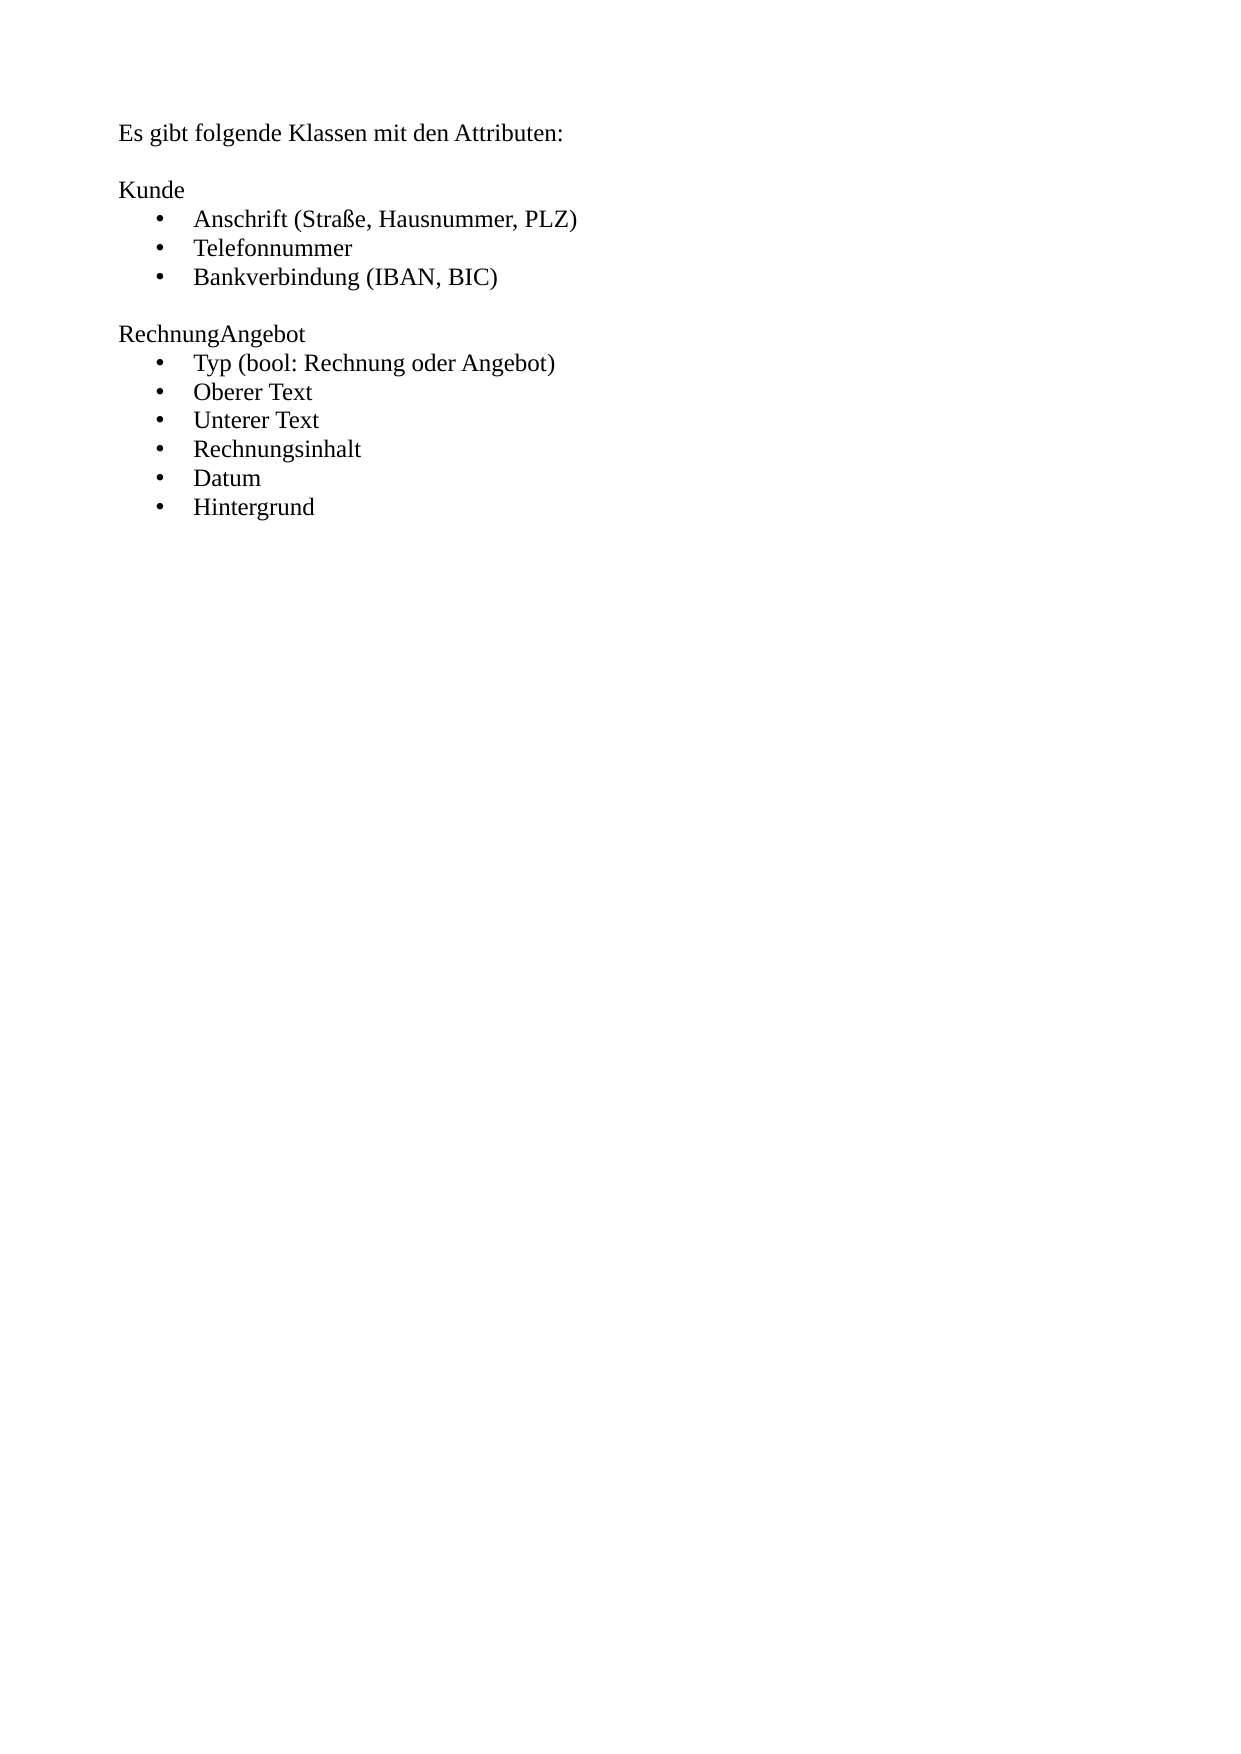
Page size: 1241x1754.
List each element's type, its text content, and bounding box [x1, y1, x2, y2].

text RechnungAngebot [118, 319, 1122, 348]
list Anschrift (Straße, Hausnummer, PLZ) [156, 204, 1122, 233]
list Telefonnummer [156, 233, 1122, 262]
list Datum [156, 463, 1122, 492]
list Unterer Text [156, 406, 1122, 434]
list Typ (bool: Rechnung oder Angebot) [156, 348, 1122, 377]
list Bankverbindung (IBAN, BIC) [156, 262, 1122, 291]
text Kunde [118, 176, 1122, 204]
list Rechnungsinhalt [156, 434, 1122, 463]
list Hintergrund [156, 492, 1122, 521]
text Es gibt folgende Klassen mit den Attributen: [118, 118, 1122, 147]
list Oberer Text [156, 377, 1122, 406]
